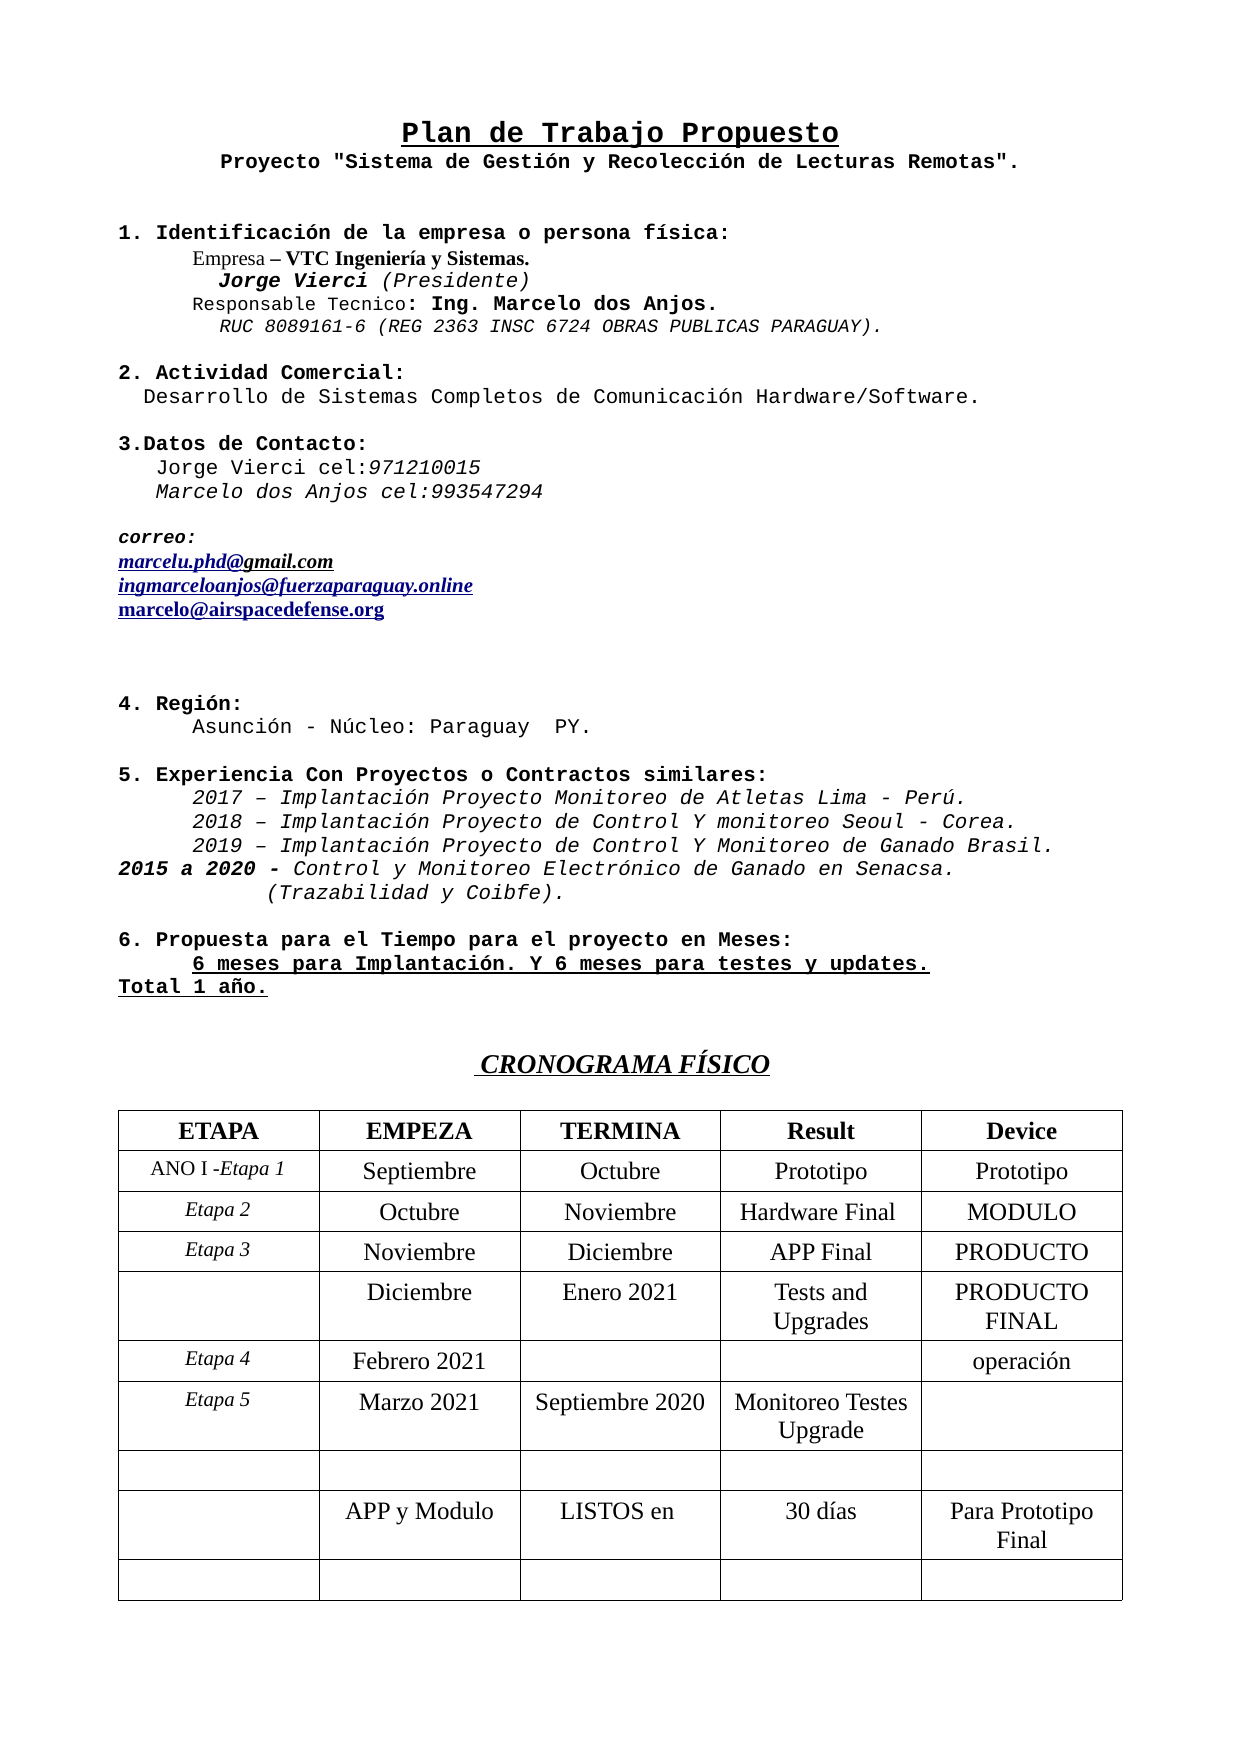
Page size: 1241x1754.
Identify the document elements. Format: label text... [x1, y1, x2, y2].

table_cell [521, 1341, 720, 1381]
table_cell [521, 1451, 720, 1490]
table_cell Marzo 2021 [320, 1382, 520, 1450]
text (Trazabilidad y Coibfe). [118, 882, 1122, 906]
text 5. Experiencia Con Proyectos o Contractos similares: [118, 764, 1122, 787]
table_cell [320, 1560, 520, 1599]
table_cell Hardware Final [721, 1192, 921, 1231]
text Empresa – VTC Ingeniería y Sistemas. [118, 246, 1122, 270]
table_cell APP Final [721, 1232, 921, 1271]
table_cell Diciembre [521, 1232, 720, 1271]
table_cell [922, 1382, 1122, 1450]
table_cell [922, 1560, 1122, 1599]
text Marcelo dos Anjos cel:993547294 [118, 481, 1122, 504]
text 3.Datos de Contacto: [118, 433, 1122, 457]
text correo: [118, 528, 1122, 549]
text Jorge Vierci (Presidente) [118, 270, 1122, 293]
text 6. Propuesta para el Tiempo para el proyecto en Meses: [118, 929, 1122, 953]
table_cell LISTOS en [521, 1491, 720, 1559]
table_cell Octubre [521, 1151, 720, 1191]
table_cell Noviembre [521, 1192, 720, 1231]
table_cell Etapa 5 [119, 1382, 319, 1450]
table_cell Octubre [320, 1192, 520, 1231]
text 1. Identificación de la empresa o persona física: [118, 222, 1122, 246]
table_cell Septiembre [320, 1151, 520, 1191]
text Asunción - Núcleo: Paraguay PY. [118, 716, 1122, 740]
table_cell 30 días [721, 1491, 921, 1559]
text ingmarceloanjos@fuerzaparaguay.online [118, 573, 1122, 597]
text 2. Actividad Comercial: [118, 362, 1122, 386]
text marcelo@airspacedefense.org [118, 597, 1122, 621]
table_cell Prototipo [922, 1151, 1122, 1191]
table_cell Diciembre [320, 1272, 520, 1340]
table_header ETAPA [119, 1111, 319, 1150]
table_cell Para Prototipo Final [922, 1491, 1122, 1559]
table_cell Etapa 2 [119, 1192, 319, 1231]
table_cell Etapa 4 [119, 1341, 319, 1381]
table_cell operación [922, 1341, 1122, 1381]
table_cell [521, 1560, 720, 1599]
text 4. Región: [118, 693, 1122, 716]
table_cell [119, 1272, 319, 1340]
text 2017 – Implantación Proyecto Monitoreo de Atletas Lima - Perú. [118, 787, 1122, 811]
table_cell Etapa 3 [119, 1232, 319, 1271]
table_cell Prototipo [721, 1151, 921, 1191]
text Total 1 año. [118, 976, 1122, 1000]
text Responsable Tecnico: Ing. Marcelo dos Anjos. [118, 293, 1122, 317]
table_cell [721, 1451, 921, 1490]
table_cell [922, 1451, 1122, 1490]
text 2018 – Implantación Proyecto de Control Y monitoreo Seoul - Corea. [118, 811, 1122, 834]
text 2015 a 2020 - Control y Monitoreo Electrónico de Ganado en Senacsa. [118, 858, 1122, 882]
table_cell Febrero 2021 [320, 1341, 520, 1381]
table_cell Enero 2021 [521, 1272, 720, 1340]
table_cell Septiembre 2020 [521, 1382, 720, 1450]
table_header Result [721, 1111, 921, 1150]
text Jorge Vierci cel:971210015 [118, 457, 1122, 481]
text 2019 – Implantación Proyecto de Control Y Monitoreo de Ganado Brasil. [118, 834, 1122, 858]
table_header Device [922, 1111, 1122, 1150]
table_cell [119, 1491, 319, 1559]
table_header EMPEZA [320, 1111, 520, 1150]
table_cell MODULO [922, 1192, 1122, 1231]
text RUC 8089161-6 (REG 2363 INSC 6724 OBRAS PUBLICAS PARAGUAY). [118, 317, 1122, 338]
text Desarrollo de Sistemas Completos de Comunicación Hardware/Software. [118, 386, 1122, 410]
table_cell APP y Modulo [320, 1491, 520, 1559]
text Proyecto "Sistema de Gestión y Recolección de Lecturas Remotas". [118, 151, 1122, 175]
table_cell [721, 1560, 921, 1599]
table_header TERMINA [521, 1111, 720, 1150]
text marcelu.phd@gmail.com [118, 549, 1122, 573]
text CRONOGRAMA FÍSICO [118, 1048, 1122, 1079]
table_cell [119, 1560, 319, 1599]
text Plan de Trabajo Propuesto [118, 118, 1122, 151]
text 6 meses para Implantación. Y 6 meses para testes y updates. [118, 953, 1122, 976]
table_cell ANO I -Etapa 1 [119, 1151, 319, 1191]
table_cell Monitoreo Testes Upgrade [721, 1382, 921, 1450]
table_cell Tests and Upgrades [721, 1272, 921, 1340]
table_cell PRODUCTO FINAL [922, 1272, 1122, 1340]
table_cell [721, 1341, 921, 1381]
table_cell PRODUCTO [922, 1232, 1122, 1271]
table_cell [320, 1451, 520, 1490]
table_cell Noviembre [320, 1232, 520, 1271]
table_cell [119, 1451, 319, 1490]
